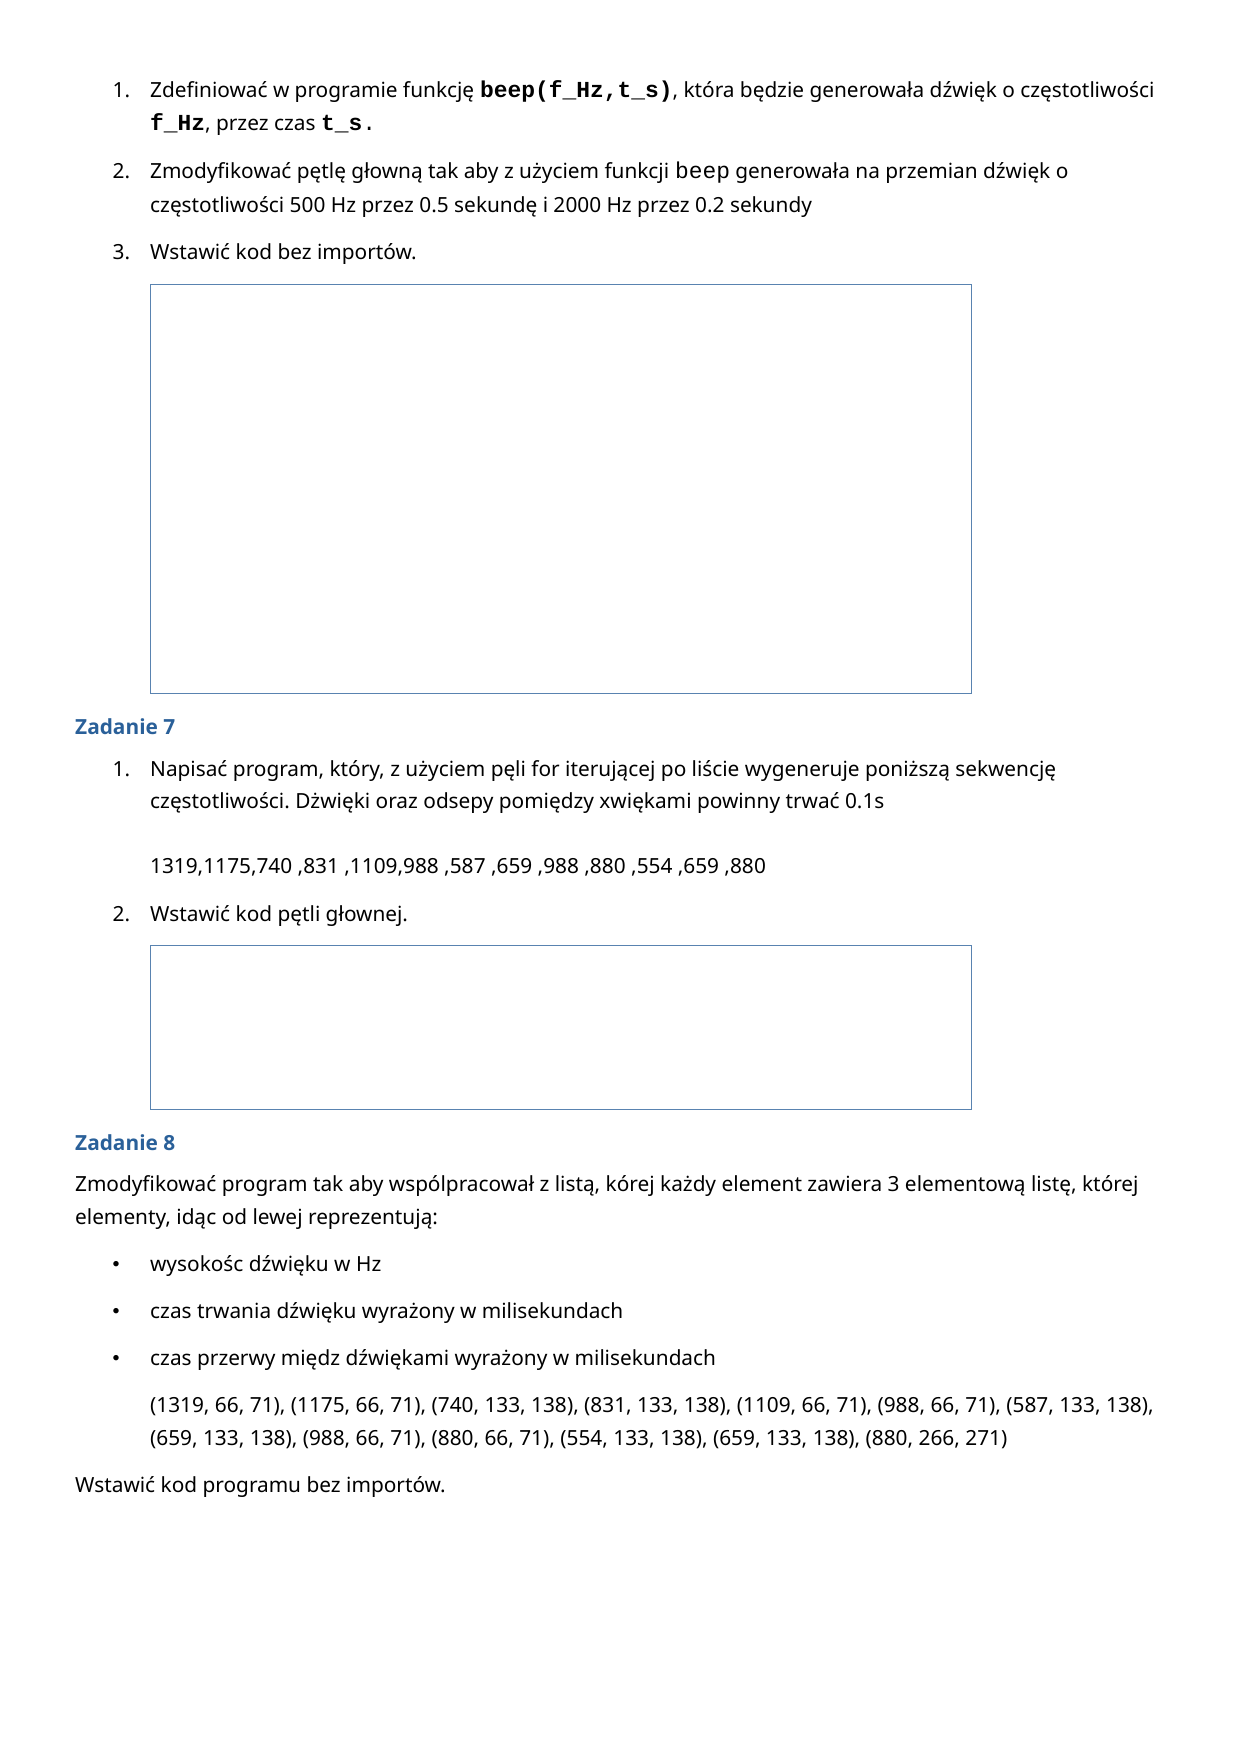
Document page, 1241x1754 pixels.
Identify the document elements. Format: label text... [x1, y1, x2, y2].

list Wstawić kod pętli głownej. [112, 899, 1165, 927]
list czas przerwy międz dźwiękami wyrażony w milisekundach [112, 1343, 1165, 1372]
list (1319, 66, 71), (1175, 66, 71), (740, 133, 138), (831, 133, 138), (1109, 66, 71), (988, 66, 71), (587, 133, 138), (659, 133, 138), (988, 66, 71), (880, 66, 71), (554, 133, 138), (659, 133, 138), (880, 266, 271) [112, 1391, 1165, 1452]
list Napisać program, który, z użyciem pęli for iterującej po liście wygeneruje poniższą sekwencję częstotliwości. Dżwięki oraz odsepy pomiędzy xwiękami powinny trwać 0.1s 1319,1175,740 ,831 ,1109,988 ,587 ,659 ,988 ,880 ,554 ,659 ,880 [112, 754, 1165, 880]
list czas trwania dźwięku wyrażony w milisekundach [112, 1296, 1165, 1325]
list Zmodyfikować pętlę głowną tak aby z użyciem funkcji beep generowała na przemian dźwięk o częstotliwości 500 Hz przez 0.5 sekundę i 2000 Hz przez 0.2 sekundy [112, 156, 1165, 218]
text Zadanie 8 [75, 1128, 1165, 1156]
list Wstawić kod bez importów. [112, 237, 1165, 265]
text Zmodyfikować program tak aby wspólpracował z listą, kórej każdy element zawiera 3 elementową listę, której elementy, idąc od lewej reprezentują: [75, 1169, 1165, 1230]
text Zadanie 7 [75, 712, 1165, 741]
text Wstawić kod programu bez importów. [75, 1470, 1165, 1499]
list wysokośc dźwięku w Hz [112, 1249, 1165, 1277]
list Zdefiniować w programie funkcję beep(f_Hz,t_s), która będzie generowała dźwięk o częstotliwości f_Hz, przez czas t_s. [112, 75, 1165, 137]
